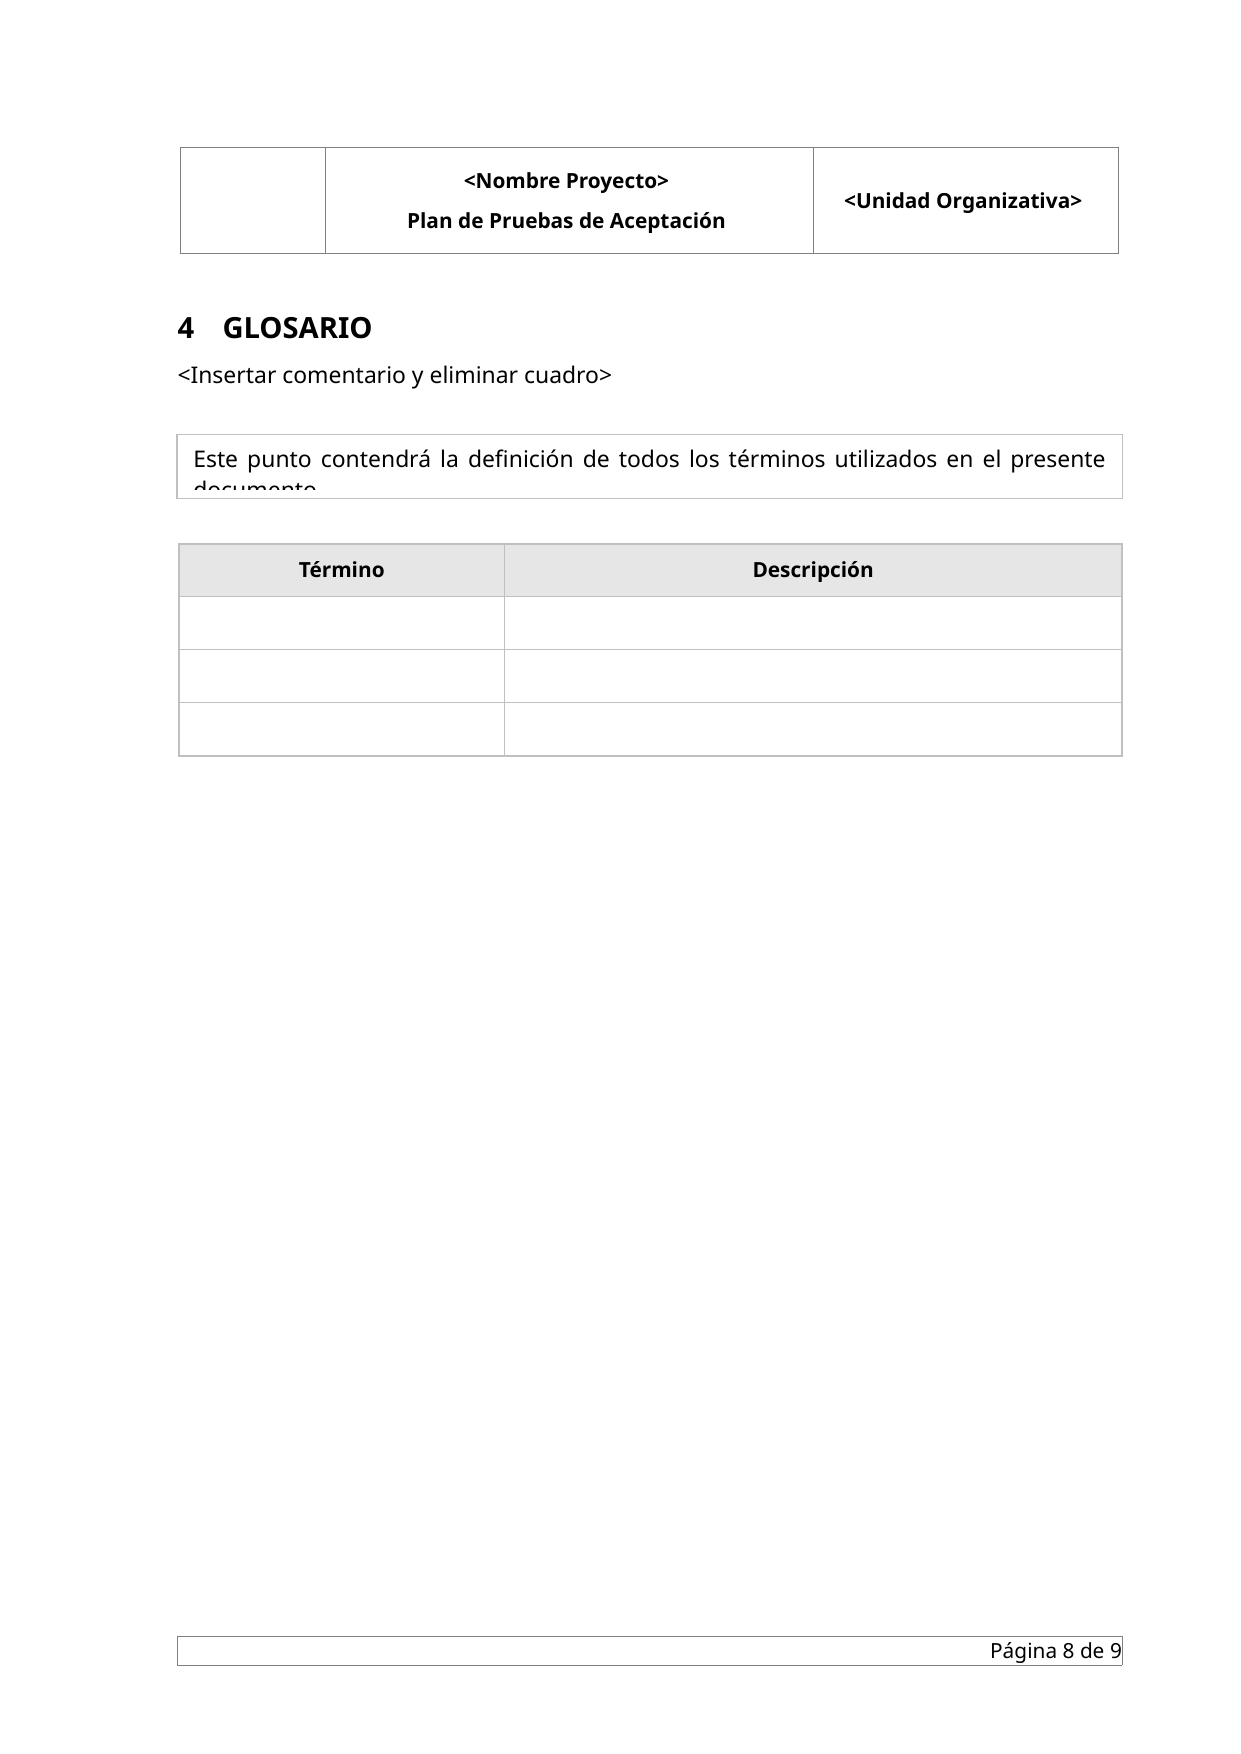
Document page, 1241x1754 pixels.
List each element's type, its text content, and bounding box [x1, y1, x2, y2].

table_cell [180, 597, 504, 649]
text Este punto contendrá la definición de todos los términos utilizados en el presente documento. [193, 443, 1106, 490]
table_cell [180, 703, 504, 755]
table_header Término [180, 545, 504, 596]
table_header Descripción [505, 545, 1121, 596]
subtitle GLOSARIO [177, 307, 1122, 347]
table_cell [505, 703, 1121, 755]
table_cell [505, 650, 1121, 702]
table_cell [505, 597, 1121, 649]
text <Insertar comentario y eliminar cuadro> [177, 359, 1122, 390]
table_cell [180, 650, 504, 702]
